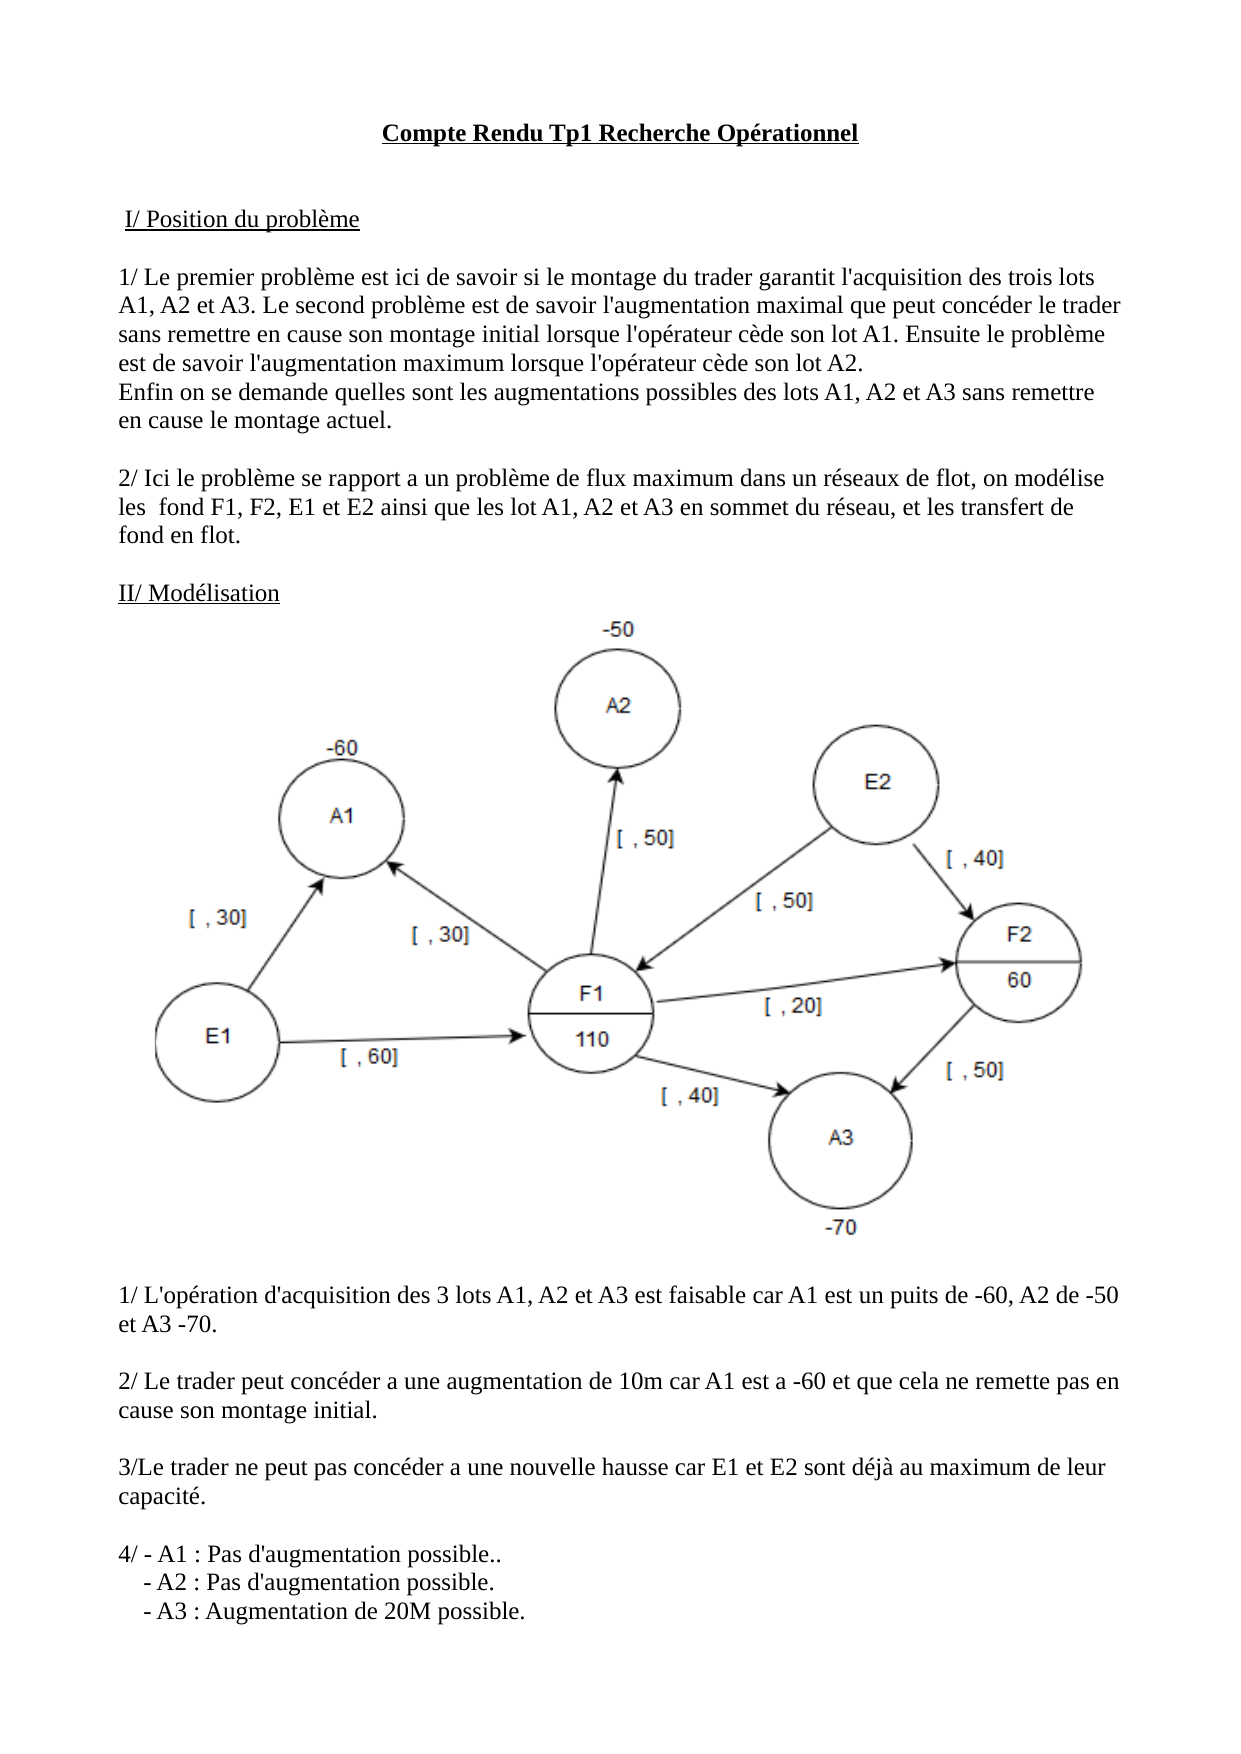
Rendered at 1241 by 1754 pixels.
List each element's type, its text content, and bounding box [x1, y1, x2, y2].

text 1/ L'opération d'acquisition des 3 lots A1, A2 et A3 est faisable car A1 est un puits de -60, A2 de -50 et A3 -70. [118, 1280, 1122, 1337]
text Compte Rendu Tp1 Recherche Opérationnel [118, 118, 1122, 147]
text 2/ Le trader peut concéder a une augmentation de 10m car A1 est a -60 et que cela ne remette pas en cause son montage initial. 3/Le trader ne peut pas concéder a une nouvelle hausse car E1 et E2 sont déjà au maximum de leur capacité. [118, 1366, 1122, 1539]
text II/ Modélisation [118, 578, 1122, 607]
text - A3 : Augmentation de 20M possible. [118, 1596, 1122, 1625]
text I/ Position du problème [118, 204, 1122, 233]
picture [154, 615, 1084, 1252]
text 1/ Le premier problème est ici de savoir si le montage du trader garantit l'acquisition des trois lots A1, A2 et A3. Le second problème est de savoir l'augmentation maximal que peut concéder le trader sans remettre en cause son montage initial lorsque l'opérateur cède son lot A1. Ensuite le problème est de savoir l'augmentation maximum lorsque l'opérateur cède son lot A2. Enfin on se demande quelles sont les augmentations possibles des lots A1, A2 et A3 sans remettre en cause le montage actuel. [118, 262, 1122, 434]
text - A2 : Pas d'augmentation possible. [118, 1567, 1122, 1596]
text 4/ - A1 : Pas d'augmentation possible.. [118, 1539, 1122, 1567]
text 2/ Ici le problème se rapport a un problème de flux maximum dans un réseaux de flot, on modélise les fond F1, F2, E1 et E2 ainsi que les lot A1, A2 et A3 en sommet du réseau, et les transfert de fond en flot. [118, 463, 1122, 549]
